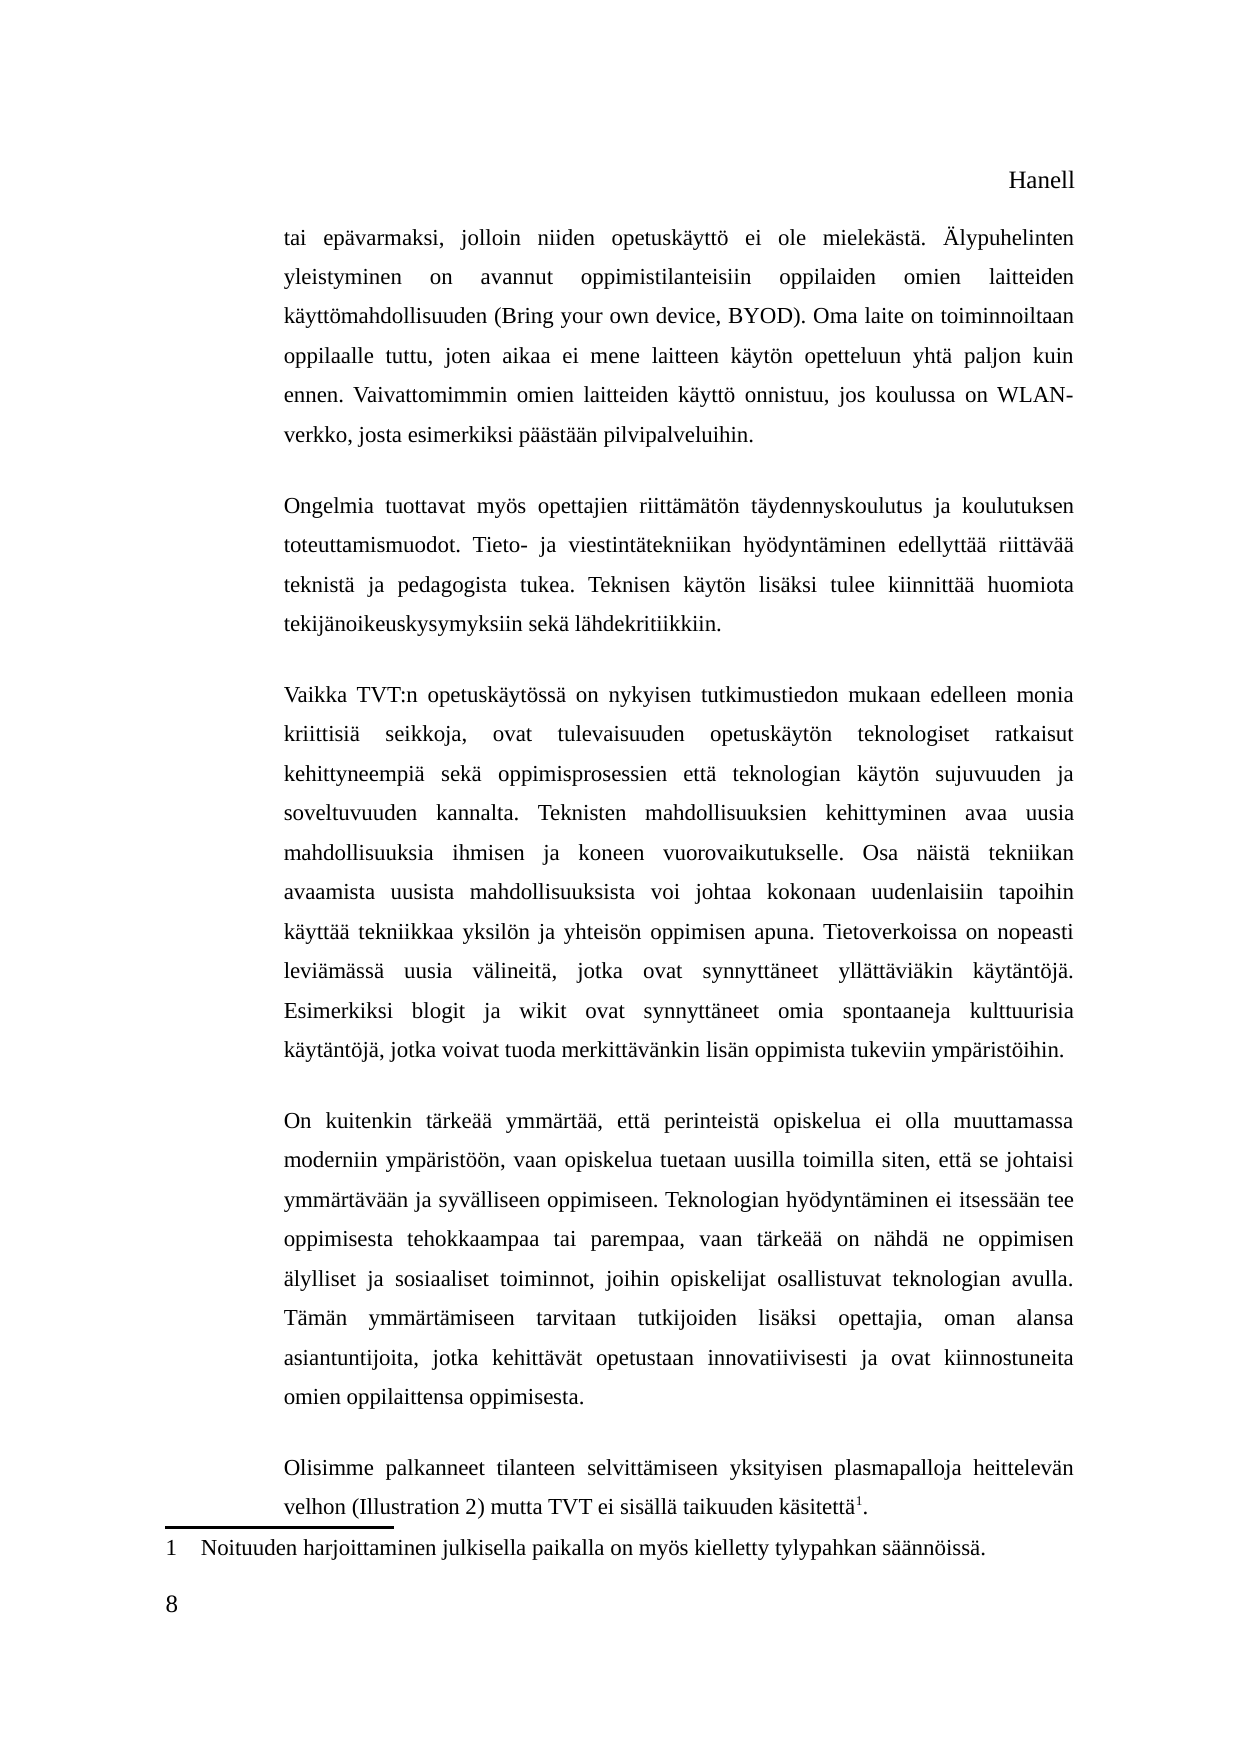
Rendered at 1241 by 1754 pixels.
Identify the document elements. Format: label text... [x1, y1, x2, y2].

text tai epävarmaksi, jolloin niiden opetuskäyttö ei ole mielekästä. Älypuhelinten yleistyminen on avannut oppimistilanteisiin oppilaiden omien laitteiden käyttömahdollisuuden (Bring your own device, BYOD). Oma laite on toiminnoiltaan oppilaalle tuttu, joten aikaa ei mene laitteen käytön opetteluun yhtä paljon kuin ennen. Vaivattomimmin omien laitteiden käyttö onnistuu, jos koulussa on WLAN-verkko, josta esimerkiksi päästään pilvipalveluihin. [283, 223, 1075, 447]
text On kuitenkin tärkeää ymmärtää, että perinteistä opiskelua ei olla muuttamassa moderniin ympäristöön, vaan opiskelua tuetaan uusilla toimilla siten, että se johtaisi ymmärtävään ja syvälliseen oppimiseen. Teknologian hyödyntäminen ei itsessään tee oppimisesta tehokkaampaa tai parempaa, vaan tärkeää on nähdä ne oppimisen älylliset ja sosiaaliset toiminnot, joihin opiskelijat osallistuvat teknologian avulla. Tämän ymmärtämiseen tarvitaan tutkijoiden lisäksi opettajia, oman alansa asiantuntijoita, jotka kehittävät opetustaan innovatiivisesti ja ovat kiinnostuneita omien oppilaittensa oppimisesta. [283, 1107, 1075, 1409]
text Ongelmia tuottavat myös opettajien riittämätön täydennyskoulutus ja koulutuksen toteuttamismuodot. Tieto- ja viestintätekniikan hyödyntäminen edellyttää riittävää teknistä ja pedagogista tukea. Teknisen käytön lisäksi tulee kiinnittää huomiota tekijänoikeuskysymyksiin sekä lähdekritiikkiin. [283, 492, 1075, 636]
text Noituuden harjoittaminen julkisella paikalla on myös kielletty tylypahkan säännöissä. [165, 1533, 1075, 1560]
text Olisimme palkanneet tilanteen selvittämiseen yksityisen plasmapalloja heittelevän velhon (Illustration 2) mutta TVT ei sisällä taikuuden käsitettä. [283, 1454, 1075, 1520]
text Vaikka TVT:n opetuskäytössä on nykyisen tutkimustiedon mukaan edelleen monia kriittisiä seikkoja, ovat tulevaisuuden opetuskäytön teknologiset ratkaisut kehittyneempiä sekä oppimisprosessien että teknologian käytön sujuvuuden ja soveltuvuuden kannalta. Teknisten mahdollisuuksien kehittyminen avaa uusia mahdollisuuksia ihmisen ja koneen vuorovaikutukselle. Osa näistä tekniikan avaamista uusista mahdollisuuksista voi johtaa kokonaan uudenlaisiin tapoihin käyttää tekniikkaa yksilön ja yhteisön oppimisen apuna. Tietoverkoissa on nopeasti leviämässä uusia välineitä, jotka ovat synnyttäneet yllättäviäkin käytäntöjä. Esimerkiksi blogit ja wikit ovat synnyttäneet omia spontaaneja kulttuurisia käytäntöjä, jotka voivat tuoda merkittävänkin lisän oppimista tukeviin ympäristöihin. [283, 681, 1075, 1062]
